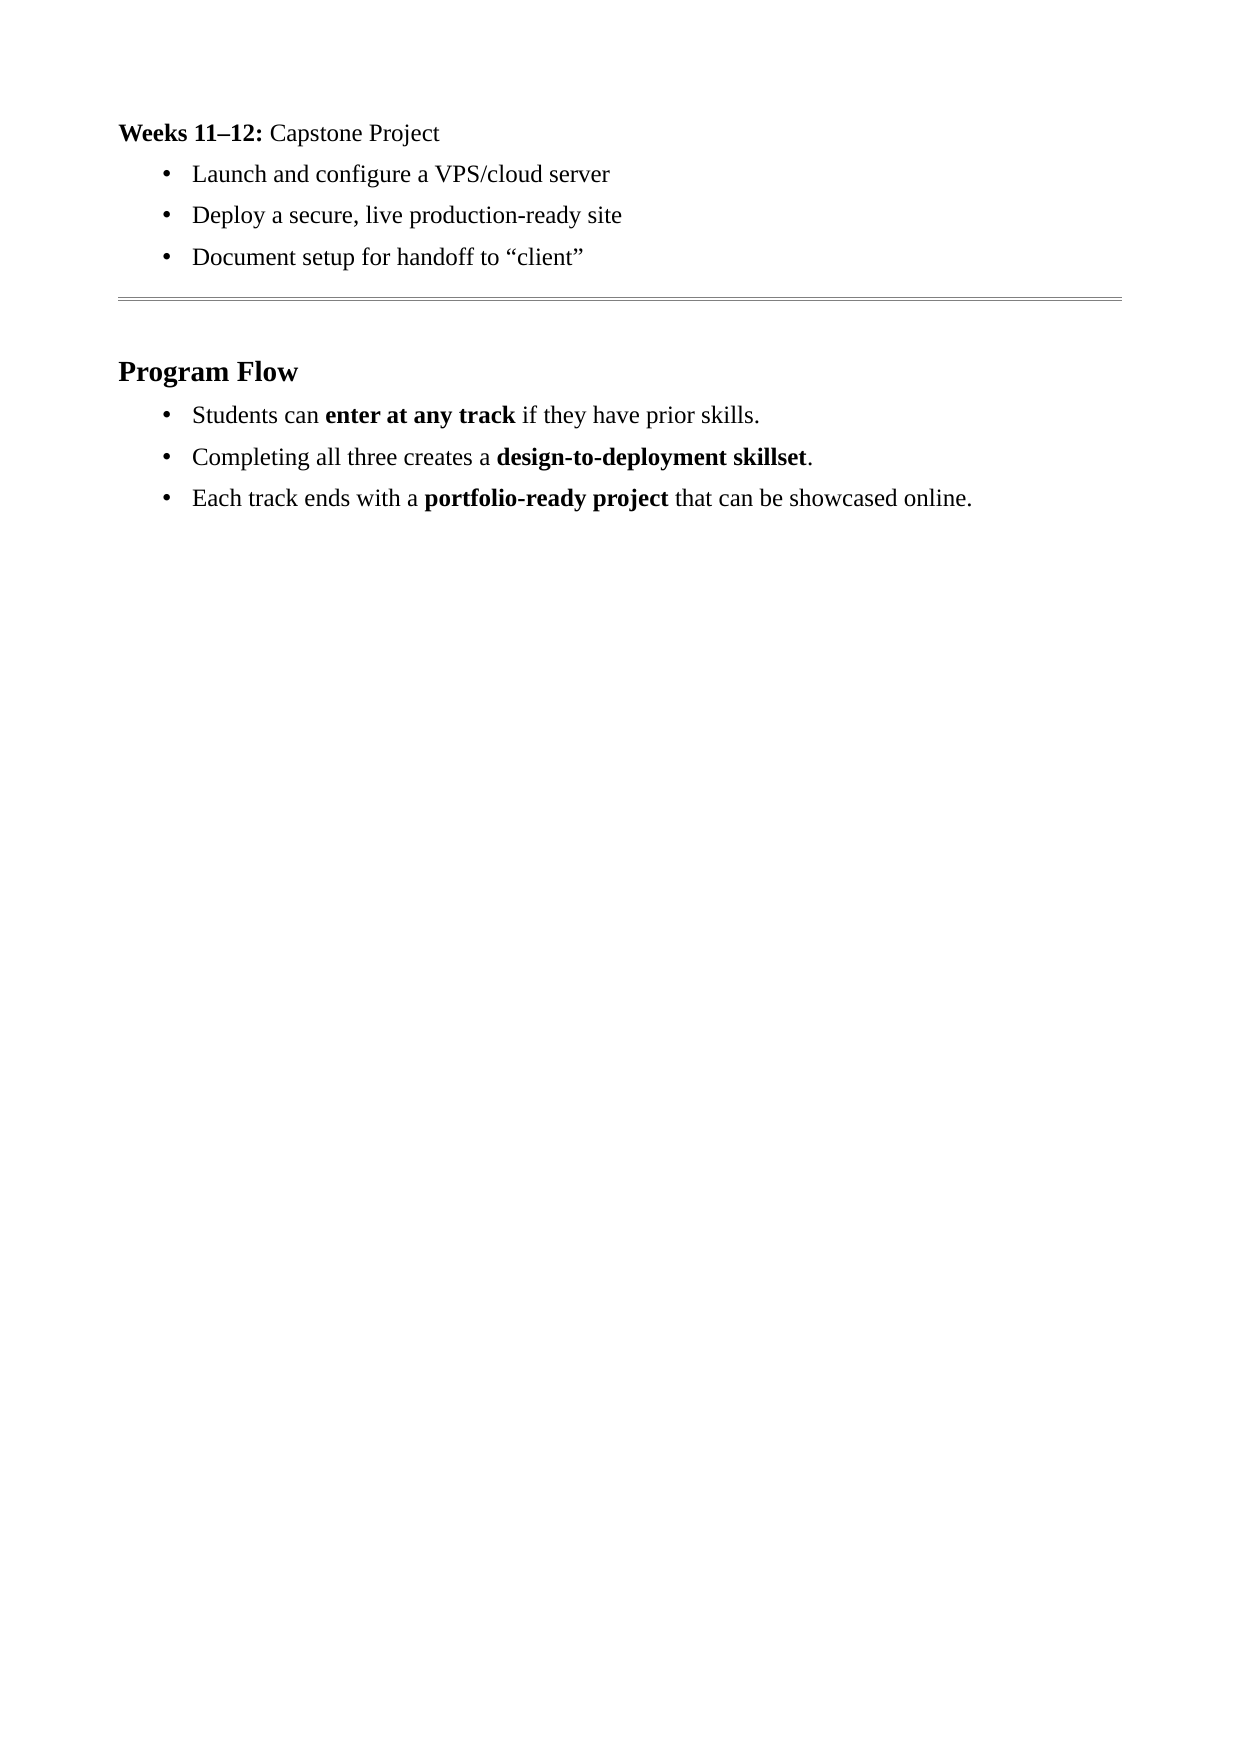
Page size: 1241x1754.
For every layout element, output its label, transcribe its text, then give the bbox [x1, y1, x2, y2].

list Deploy a secure, live production-ready site [162, 201, 1122, 229]
list Launch and configure a VPS/cloud server [162, 159, 1122, 188]
subtitle Program Flow [118, 354, 1122, 388]
list Completing all three creates a design-to-deployment skillset. [162, 442, 1122, 470]
text Weeks 11–12: Capstone Project [118, 118, 1122, 147]
list Students can enter at any track if they have prior skills. [162, 400, 1122, 429]
list Document setup for handoff to “client” [162, 242, 1122, 271]
list Each track ends with a portfolio-ready project that can be showcased online. [162, 483, 1122, 512]
